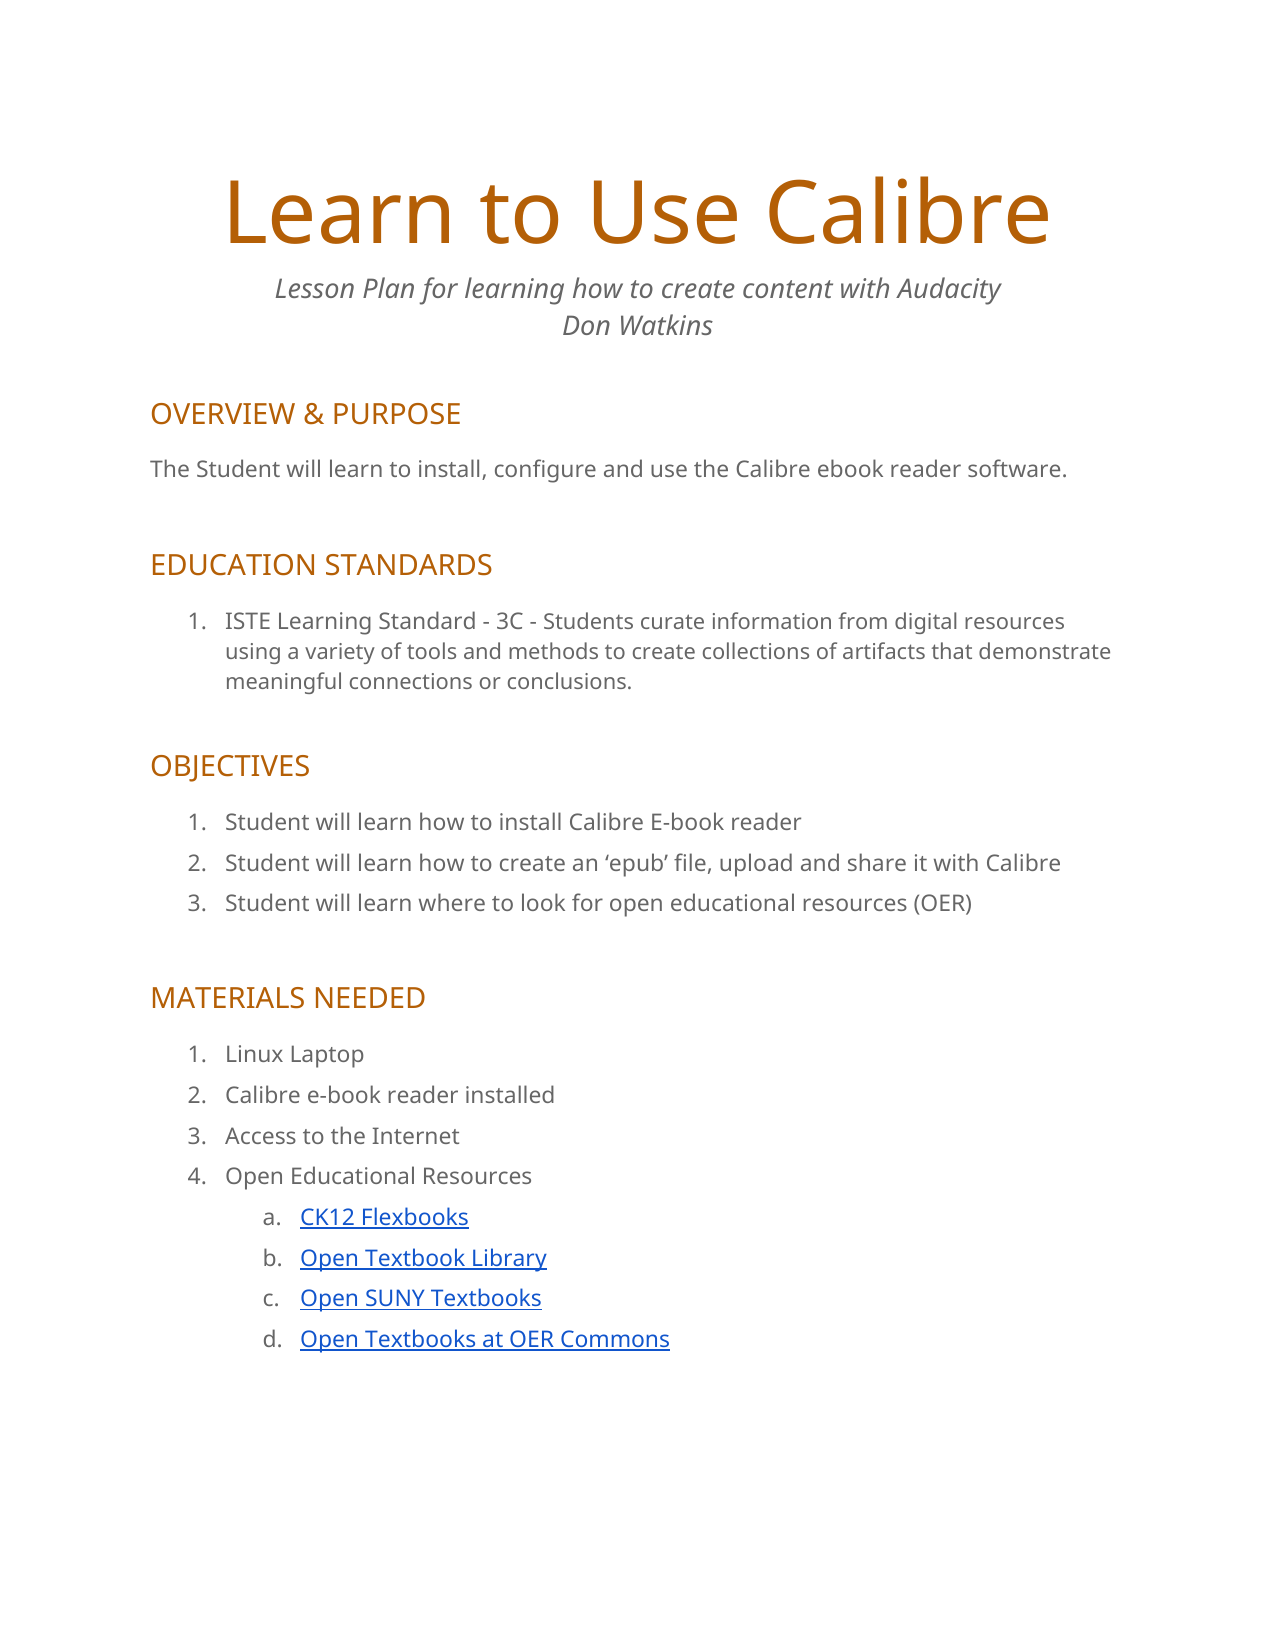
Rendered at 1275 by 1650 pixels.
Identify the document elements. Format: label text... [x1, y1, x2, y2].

list Student will learn how to install Calibre E-book reader [187, 806, 1125, 837]
title Learn to Use Calibre [150, 150, 1125, 269]
list Student will learn where to look for open educational resources (OER) [187, 887, 1125, 918]
subtitle Lesson Plan for learning how to create content with Audacity [150, 269, 1125, 306]
list Linux Laptop [187, 1038, 1125, 1069]
list Open Textbooks at OER Commons [262, 1323, 1125, 1354]
list Open Textbook Library [262, 1241, 1125, 1273]
subtitle EDUCATION STANDARDS [150, 544, 1125, 584]
list ISTE Learning Standard - 3C - Students curate information from digital resources using a variety of tools and methods to create collections of artifacts that demonstrate meaningful connections or conclusions. [187, 604, 1125, 695]
list Student will learn how to create an ‘epub’ file, upload and share it with Calibre [187, 847, 1125, 878]
list Open Educational Resources [187, 1160, 1125, 1191]
subtitle OBJECTIVES [150, 745, 1125, 785]
subtitle MATERIALS NEEDED [150, 978, 1125, 1017]
subtitle Don Watkins [150, 306, 1125, 343]
list Calibre e-book reader installed [187, 1079, 1125, 1110]
list Access to the Internet [187, 1119, 1125, 1151]
subtitle OVERVIEW & PURPOSE [150, 393, 1125, 433]
list CK12 Flexbooks [262, 1201, 1125, 1232]
list Open SUNY Textbooks [262, 1282, 1125, 1313]
text The Student will learn to install, configure and use the Calibre ebook reader software. [150, 453, 1125, 485]
